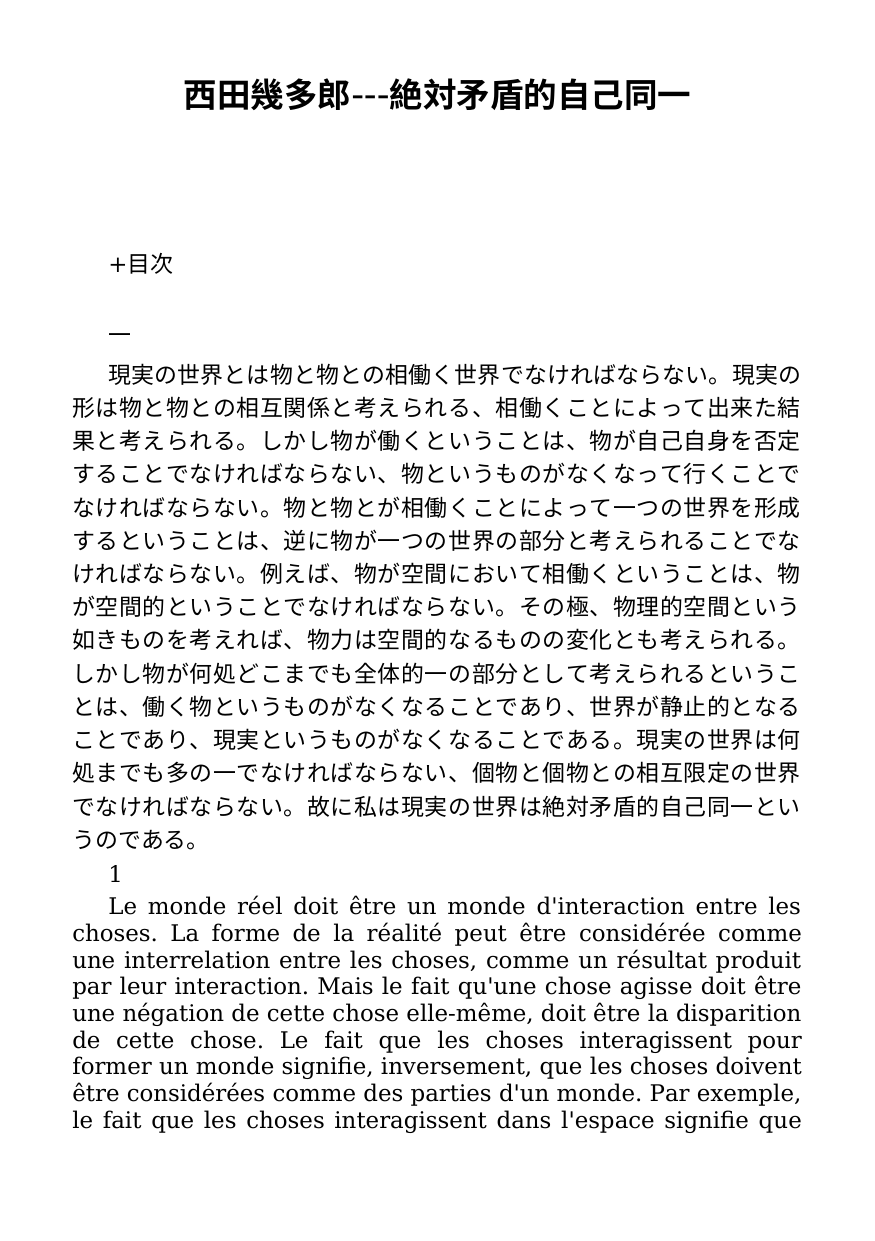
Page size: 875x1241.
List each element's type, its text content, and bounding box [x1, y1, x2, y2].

text 現実の世界とは物と物との相働く世界でなければならない。現実の形は物と物との相互関係と考えられる、相働くことによって出来た結果と考えられる。しかし物が働くということは、物が自己自身を否定することでなければならない、物というものがなくなって行くことでなければならない。物と物とが相働くことによって一つの世界を形成するということは、逆に物が一つの世界の部分と考えられることでなければならない。例えば、物が空間において相働くということは、物が空間的ということでなければならない。その極、物理的空間という如きものを考えれば、物力は空間的なるものの変化とも考えられる。しかし物が何処どこまでも全体的一の部分として考えられるということは、働く物というものがなくなることであり、世界が静止的となることであり、現実というものがなくなることである。現実の世界は何処までも多の一でなければならない、個物と個物との相互限定の世界でなければならない。故に私は現実の世界は絶対矛盾的自己同一というのである。 [72, 356, 802, 855]
text 一 [72, 317, 802, 351]
text +目次 [72, 246, 802, 279]
subtitle 西田幾多郎---絶対矛盾的自己同一 [36, 72, 838, 118]
text Le monde réel doit être un monde d'interaction entre les choses. La forme de la réalité peut être considérée comme une interrelation entre les choses, comme un résultat produit par leur interaction. Mais le fait qu'une chose agisse doit être une négation de cette chose elle-même, doit être la disparition de cette chose. Le fait que les choses interagissent pour former un monde signifie, inversement, que les choses doivent être considérées comme des parties d'un monde. Par exemple, le fait que les choses interagissent dans l'espace signifie que [72, 893, 802, 1133]
text 1 [72, 861, 802, 887]
